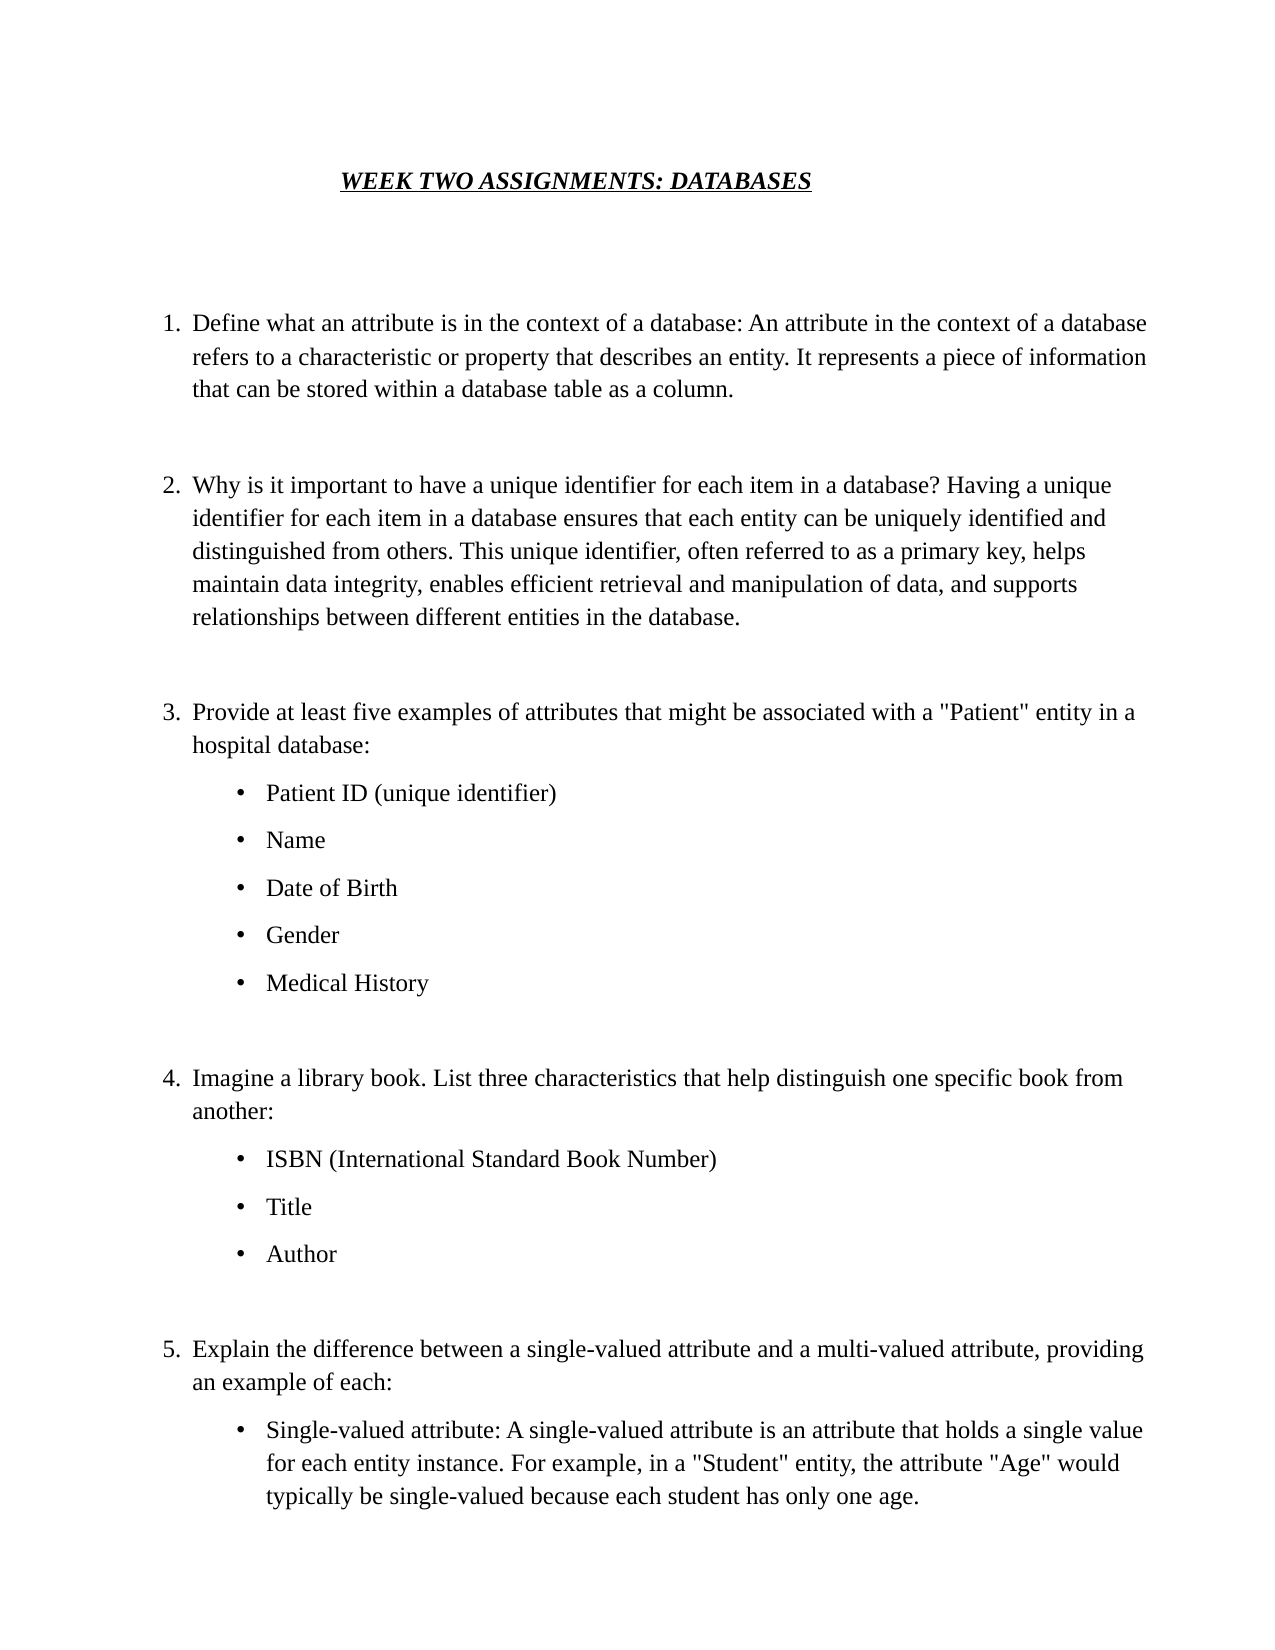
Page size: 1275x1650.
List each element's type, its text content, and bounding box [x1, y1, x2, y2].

list Provide at least five examples of attributes that might be associated with a "Patient" entity in a hospital database: [162, 697, 1157, 759]
list Name [236, 825, 1157, 854]
list Explain the difference between a single-valued attribute and a multi-valued attribute, providing an example of each: [162, 1334, 1157, 1396]
list Author [236, 1239, 1157, 1268]
list Why is it important to have a unique identifier for each item in a database? Having a unique identifier for each item in a database ensures that each entity can be uniquely identified and distinguished from others. This unique identifier, often referred to as a primary key, helps maintain data integrity, enables efficient retrieval and manipulation of data, and supports relationships between different entities in the database. [162, 470, 1157, 631]
list ISBN (International Standard Book Number) [236, 1144, 1157, 1173]
list Gender [236, 921, 1157, 949]
list Imagine a library book. List three characteristics that help distinguish one specific book from another: [162, 1063, 1157, 1125]
list Date of Birth [236, 873, 1157, 902]
list Single-valued attribute: A single-valued attribute is an attribute that holds a single value for each entity instance. For example, in a "Student" entity, the attribute "Age" would typically be single-valued because each student has only one age. [236, 1415, 1157, 1510]
list Define what an attribute is in the context of a database: An attribute in the context of a database refers to a characteristic or property that describes an entity. It represents a piece of information that can be stored within a database table as a column. [162, 308, 1157, 403]
text WEEK TWO ASSIGNMENTS: DATABASES [118, 166, 1157, 194]
list Medical History [236, 968, 1157, 997]
list Title [236, 1192, 1157, 1220]
list Patient ID (unique identifier) [236, 778, 1157, 806]
